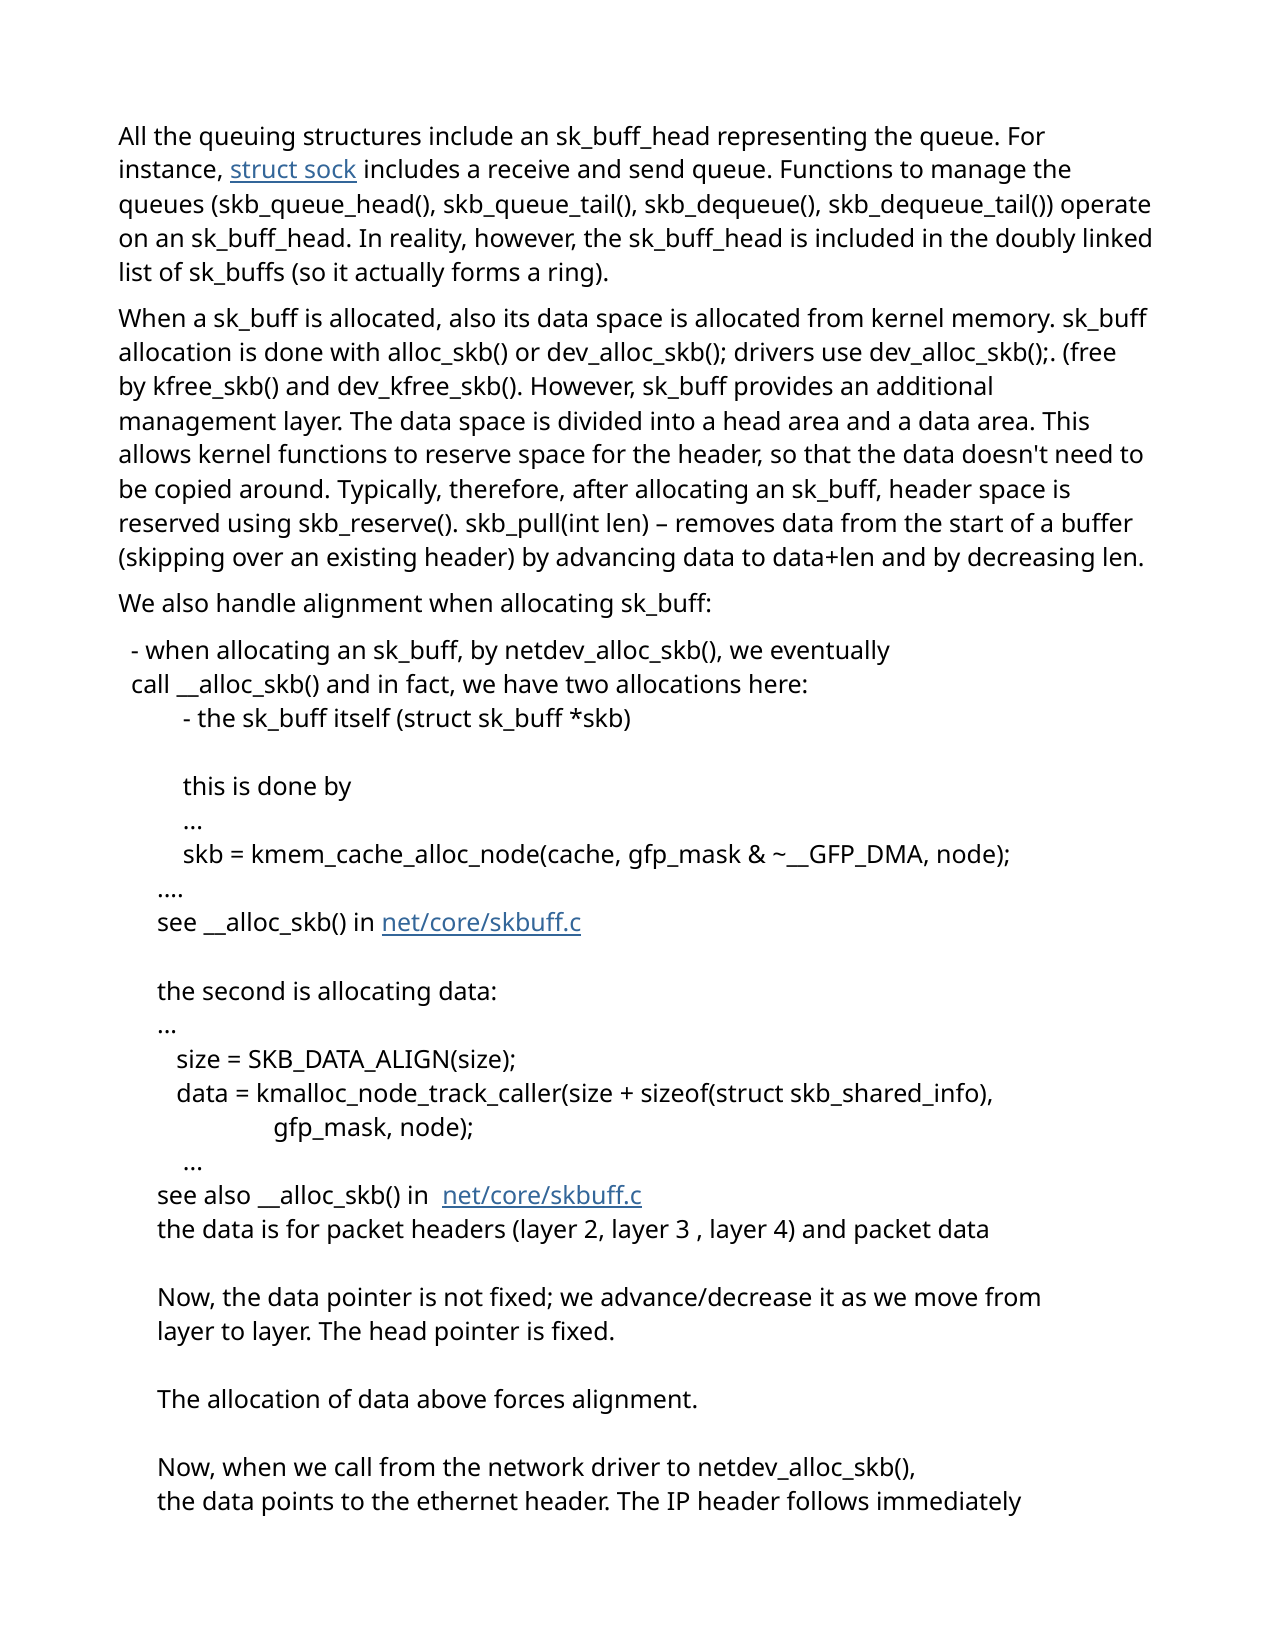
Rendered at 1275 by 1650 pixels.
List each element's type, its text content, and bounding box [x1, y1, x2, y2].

text We also handle alignment when allocating sk_buff: [118, 586, 1157, 620]
text When a sk_buff is allocated, also its data space is allocated from kernel memory. sk_buff allocation is done with alloc_skb() or dev_alloc_skb(); drivers use dev_alloc_skb();. (free by kfree_skb() and dev_kfree_skb(). However, sk_buff provides an additional management layer. The data space is divided into a head area and a data area. This allows kernel functions to reserve space for the header, so that the data doesn't need to be copied around. Typically, therefore, after allocating an sk_buff, header space is reserved using skb_reserve(). skb_pull(int len) – removes data from the start of a buffer (skipping over an existing header) by advancing data to data+len and by decreasing len. [118, 301, 1157, 573]
text All the queuing structures include an sk_buff_head representing the queue. For instance, struct sock includes a receive and send queue. Functions to manage the queues (skb_queue_head(), skb_queue_tail(), skb_dequeue(), skb_dequeue_tail()) operate on an sk_buff_head. In reality, however, the sk_buff_head is included in the doubly linked list of sk_buffs (so it actually forms a ring). [118, 118, 1157, 288]
text - when allocating an sk_buff, by netdev_alloc_skb(), we eventually call __alloc_skb() and in fact, we have two allocations here: - the sk_buff itself (struct sk_buff *skb) this is done by ... skb = kmem_cache_alloc_node(cache, gfp_mask & ~__GFP_DMA, node); .... see __alloc_skb() in net/core/skbuff.c the second is allocating data: ... size = SKB_DATA_ALIGN(size); data = kmalloc_node_track_caller(size + sizeof(struct skb_shared_info), gfp_mask, node); ... see also __alloc_skb() in net/core/skbuff.c the data is for packet headers (layer 2, layer 3 , layer 4) and packet data Now, the data pointer is not fixed; we advance/decrease it as we move from layer to layer. The head pointer is fixed. The allocation of data above forces alignment. Now, when we call from the network driver to netdev_alloc_skb(), the data points to the ethernet header. The IP header follows immediately [118, 632, 1157, 1518]
